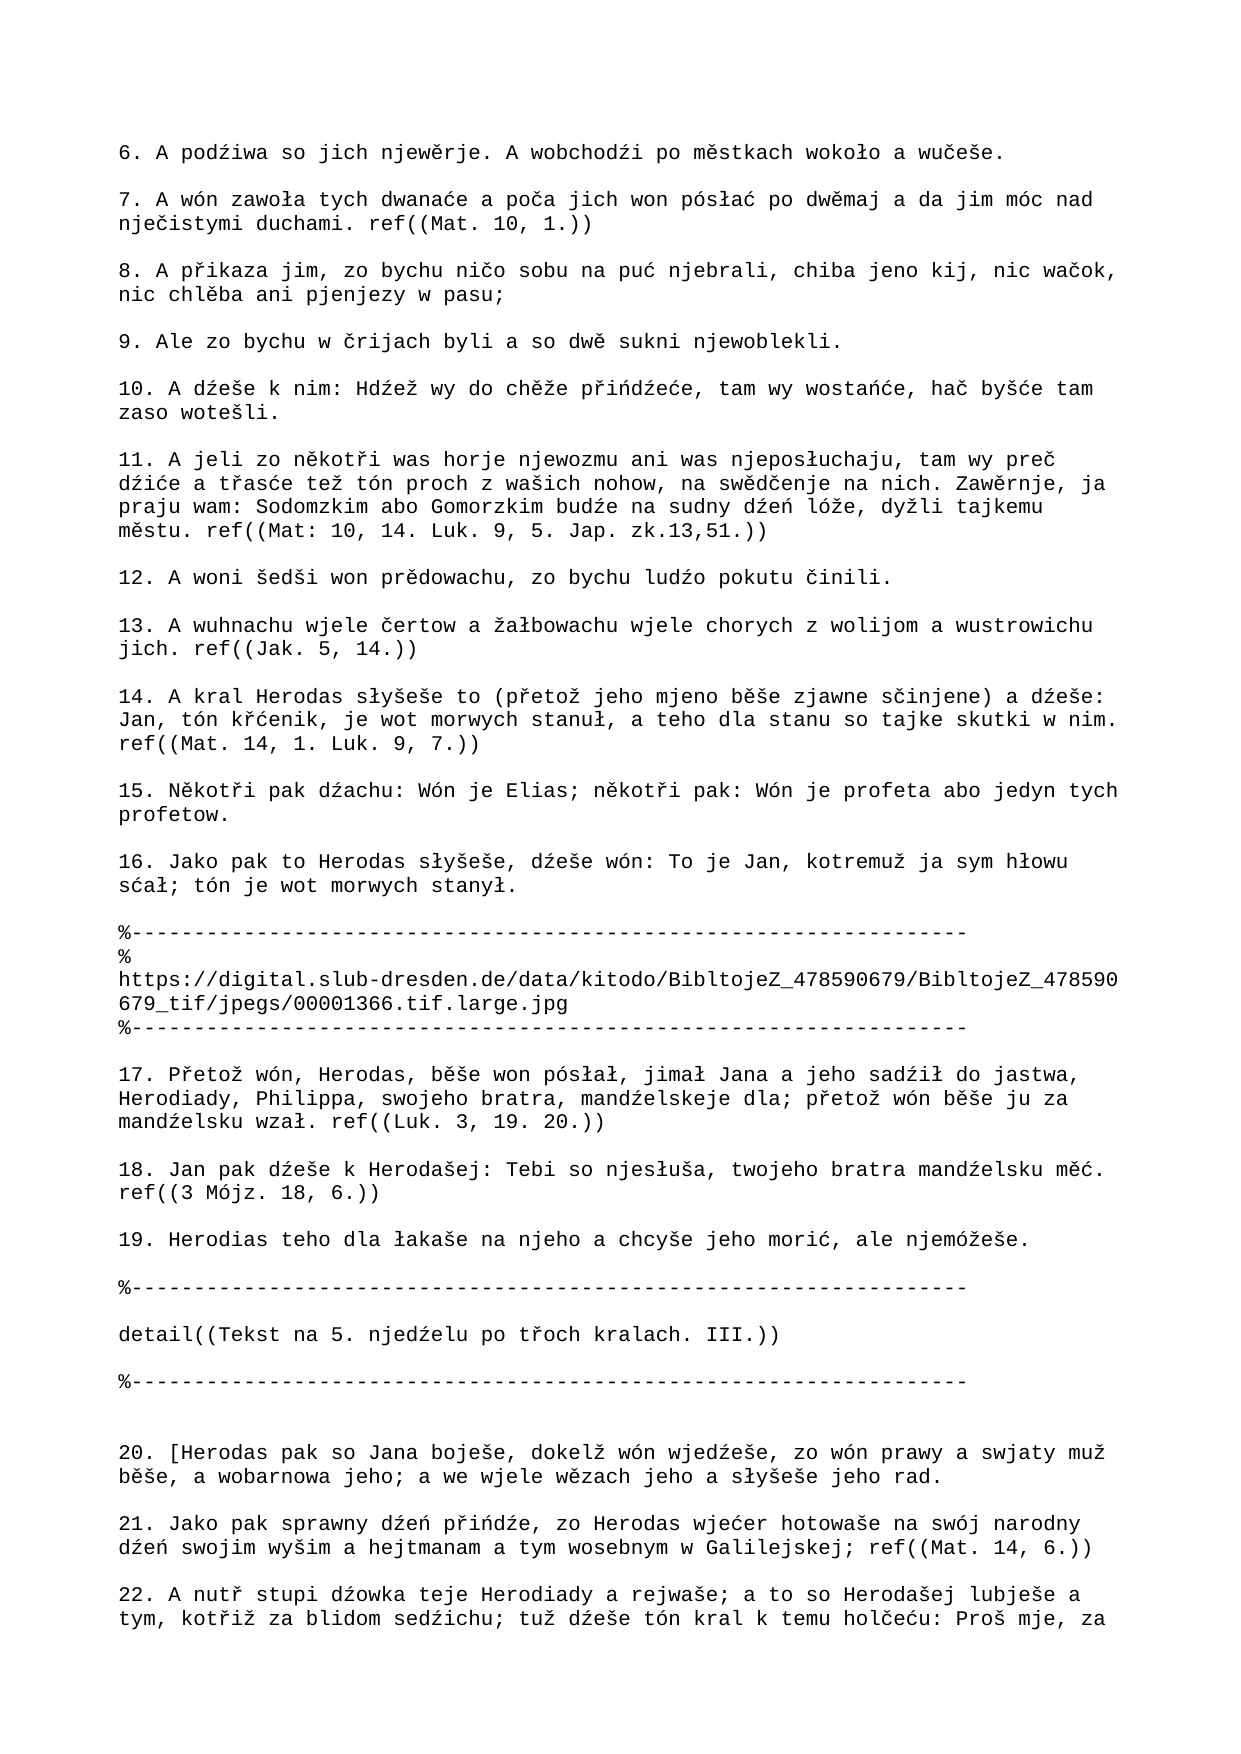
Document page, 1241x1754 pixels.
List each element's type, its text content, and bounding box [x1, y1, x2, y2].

text 21. Jako pak sprawny dźeń přińdźe, zo Herodas wjećer hotowaše na swój narodny dźeń swojim wyšim a hejtmanam a tym wosebnym w Galilejskej; ref((Mat. 14, 6.)) [118, 1513, 1122, 1561]
text %------------------------------------------------------------------- [118, 1277, 1122, 1300]
text 10. A dźeše k nim: Hdźež wy do chěže přińdźeće, tam wy wostańće, hač byšće tam zaso wotešli. [118, 378, 1122, 426]
text 9. Ale zo bychu w črijach byli a so dwě sukni njewoblekli. [118, 331, 1122, 354]
text %------------------------------------------------------------------- [118, 922, 1122, 946]
text 17. Přetož wón, Herodas, běše won pósłał, jimał Jana a jeho sadźił do jastwa, Herodiady, Philippa, swojeho bratra, mandźelskeje dla; přetož wón běše ju za mandźelsku wzał. ref((Luk. 3, 19. 20.)) [118, 1064, 1122, 1135]
text % https://digital.slub-dresden.de/data/kitodo/BibltojeZ_478590679/BibltojeZ_478590679_tif/jpegs/00001366.tif.large.jpg %------------------------------------------------------------------- [118, 946, 1122, 1040]
text 8. A přikaza jim, zo bychu ničo sobu na puć njebrali, chiba jeno kij, nic wačok, nic chlěba ani pjenjezy w pasu; [118, 260, 1122, 307]
text 12. A woni šedši won prědowachu, zo bychu ludźo pokutu činili. [118, 567, 1122, 591]
text %------------------------------------------------------------------- [118, 1371, 1122, 1395]
text detail((Tekst na 5. njedźelu po třoch kralach. III.)) [118, 1324, 1122, 1348]
text 13. A wuhnachu wjele čertow a žałbowachu wjele chorych z wolijom a wustrowichu jich. ref((Jak. 5, 14.)) [118, 615, 1122, 662]
text 15. Někotři pak dźachu: Wón je Elias; někotři pak: Wón je profeta abo jedyn tych profetow. [118, 780, 1122, 827]
text 16. Jako pak to Herodas słyšeše, dźeše wón: To je Jan, kotremuž ja sym hłowu sćał; tón je wot morwych stanył. [118, 851, 1122, 898]
text 19. Herodias teho dla łakaše na njeho a chcyše jeho morić, ale njemóžeše. [118, 1229, 1122, 1253]
text 6. A podźiwa so jich njewěrje. A wobchodźi po městkach wokoło a wučeše. [118, 142, 1122, 165]
text 7. A wón zawoła tych dwanaće a poča jich won pósłać po dwěmaj a da jim móc nad nječistymi duchami. ref((Mat. 10, 1.)) [118, 189, 1122, 236]
text 22. A nutř stupi dźowka teje Herodiady a rejwaše; a to so Herodašej lubješe a tym, kotřiž za blidom sedźichu; tuž dźeše tón kral k temu holčeću: Proš mje, za [118, 1584, 1122, 1631]
text 18. Jan pak dźeše k Herodašej: Tebi so njesłuša, twojeho bratra mandźelsku měć. ref((3 Mójz. 18, 6.)) [118, 1158, 1122, 1206]
text 11. A jeli zo někotři was horje njewozmu ani was njeposłuchaju, tam wy preč dźiće a třasće tež tón proch z wašich nohow, na swědčenje na nich. Zawěrnje, ja praju wam: Sodomzkim abo Gomorzkim budźe na sudny dźeń lóže, dyžli tajkemu městu. ref((Mat: 10, 14. Luk. 9, 5. Jap. zk.13,51.)) [118, 449, 1122, 544]
text 14. A kral Herodas słyšeše to (přetož jeho mjeno běše zjawne sčinjene) a dźeše: Jan, tón křćenik, je wot morwych stanuł, a teho dla stanu so tajke skutki w nim. ref((Mat. 14, 1. Luk. 9, 7.)) [118, 686, 1122, 757]
text 20. [Herodas pak so Jana boješe, dokelž wón wjedźeše, zo wón prawy a swjaty muž běše, a wobarnowa jeho; a we wjele wězach jeho a słyšeše jeho rad. [118, 1442, 1122, 1489]
